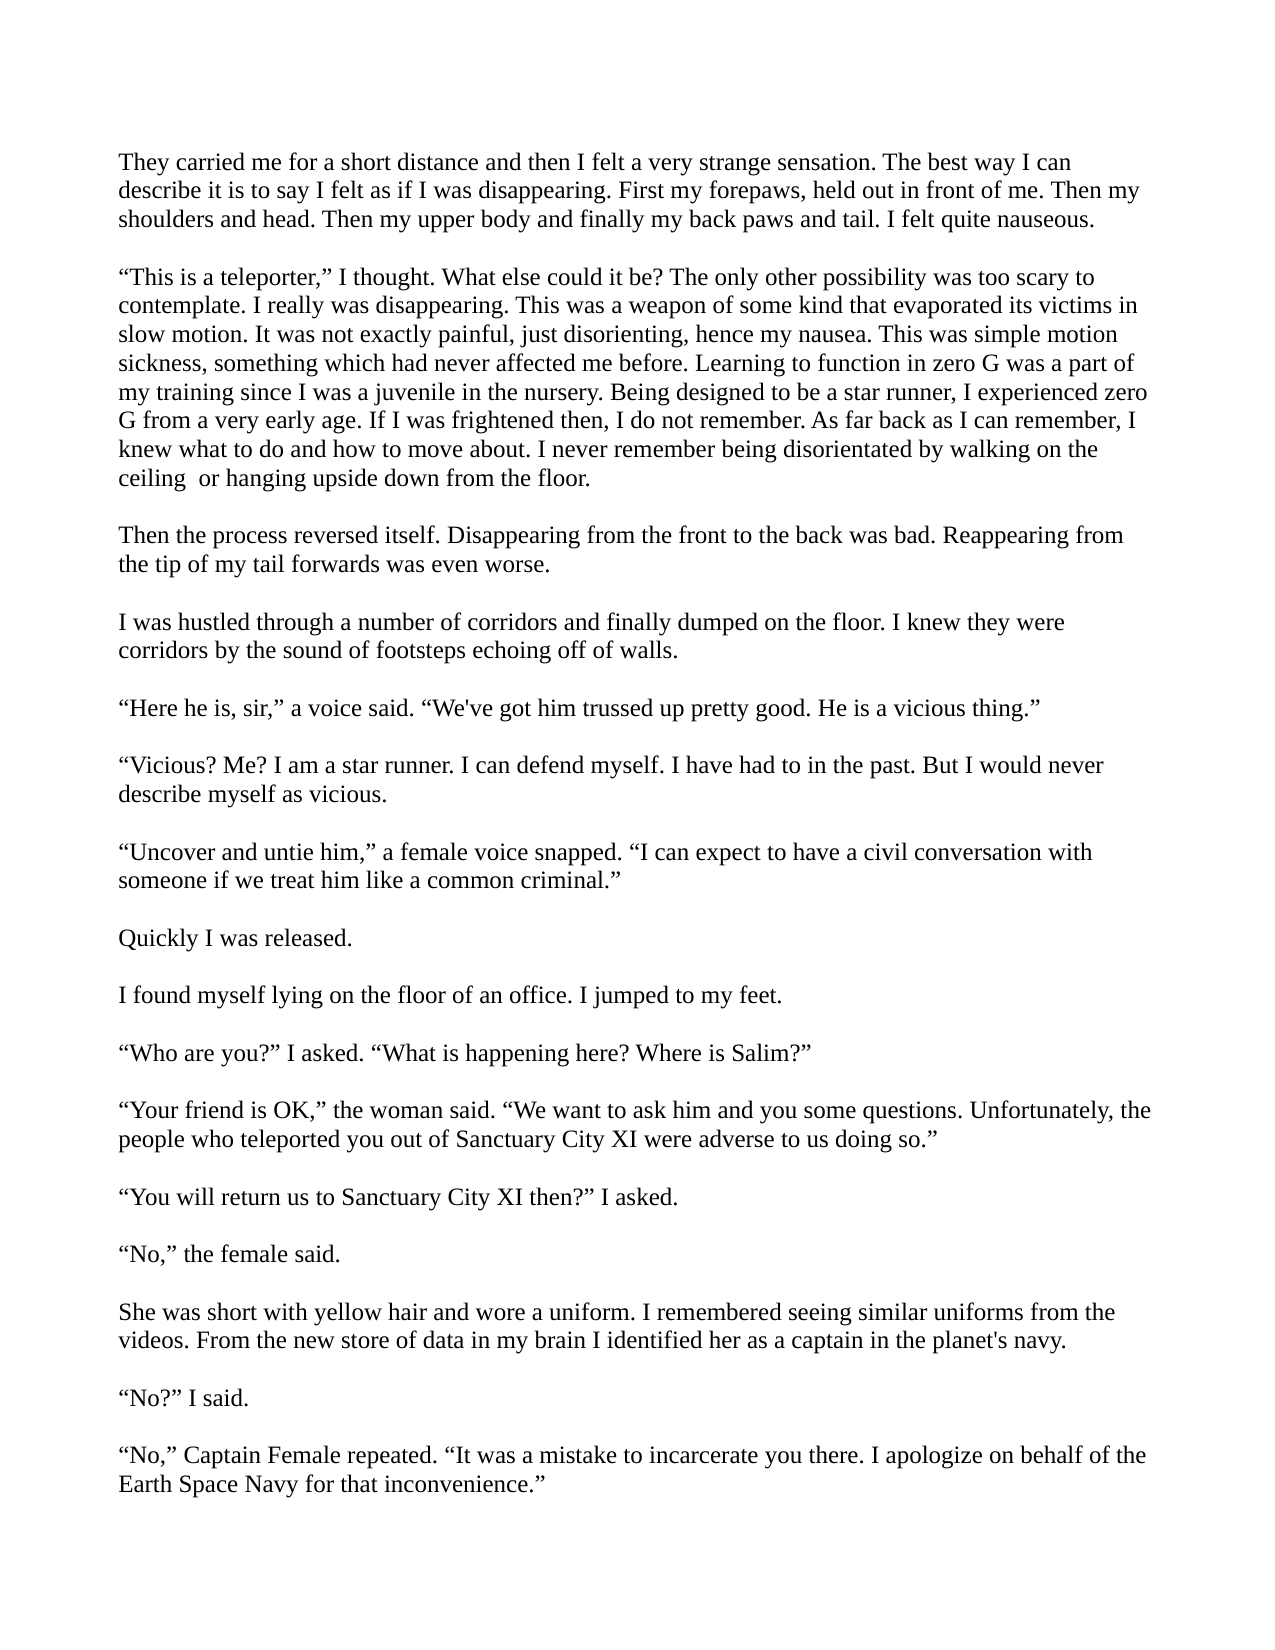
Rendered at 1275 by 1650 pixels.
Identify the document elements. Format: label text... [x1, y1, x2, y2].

text I was hustled through a number of corridors and finally dumped on the floor. I knew they were corridors by the sound of footsteps echoing off of walls. [118, 607, 1157, 664]
text “No?” I said. [118, 1383, 1157, 1412]
text “Here he is, sir,” a voice said. “We've got him trussed up pretty good. He is a vicious thing.” [118, 693, 1157, 722]
text “This is a teleporter,” I thought. What else could it be? The only other possibility was too scary to contemplate. I really was disappearing. This was a weapon of some kind that evaporated its victims in slow motion. It was not exactly painful, just disorienting, hence my nausea. This was simple motion sickness, something which had never affected me before. Learning to function in zero G was a part of my training since I was a juvenile in the nursery. Being designed to be a star runner, I experienced zero G from a very early age. If I was frightened then, I do not remember. As far back as I can remember, I knew what to do and how to move about. I never remember being disorientated by walking on the ceiling or hanging upside down from the floor. [118, 262, 1157, 492]
text She was short with yellow hair and wore a uniform. I remembered seeing similar uniforms from the videos. From the new store of data in my brain I identified her as a captain in the planet's navy. [118, 1297, 1157, 1354]
text “No,” the female said. [118, 1239, 1157, 1268]
text “Uncover and untie him,” a female voice snapped. “I can expect to have a civil conversation with someone if we treat him like a common criminal.” [118, 837, 1157, 894]
text Then the process reversed itself. Disappearing from the front to the back was bad. Reappearing from the tip of my tail forwards was even worse. [118, 521, 1157, 578]
text “No,” Captain Female repeated. “It was a mistake to incarcerate you there. I apologize on behalf of the Earth Space Navy for that inconvenience.” [118, 1441, 1157, 1498]
text “You will return us to Sanctuary City XI then?” I asked. [118, 1182, 1157, 1211]
text “Your friend is OK,” the woman said. “We want to ask him and you some questions. Unfortunately, the people who teleported you out of Sanctuary City XI were adverse to us doing so.” [118, 1096, 1157, 1153]
text They carried me for a short distance and then I felt a very strange sensation. The best way I can describe it is to say I felt as if I was disappearing. First my forepaws, held out in front of me. Then my shoulders and head. Then my upper body and finally my back paws and tail. I felt quite nauseous. [118, 147, 1157, 233]
text I found myself lying on the floor of an office. I jumped to my feet. [118, 981, 1157, 1009]
text “Vicious? Me? I am a star runner. I can defend myself. I have had to in the past. But I would never describe myself as vicious. [118, 751, 1157, 808]
text Quickly I was released. [118, 923, 1157, 952]
text “Who are you?” I asked. “What is happening here? Where is Salim?” [118, 1038, 1157, 1067]
